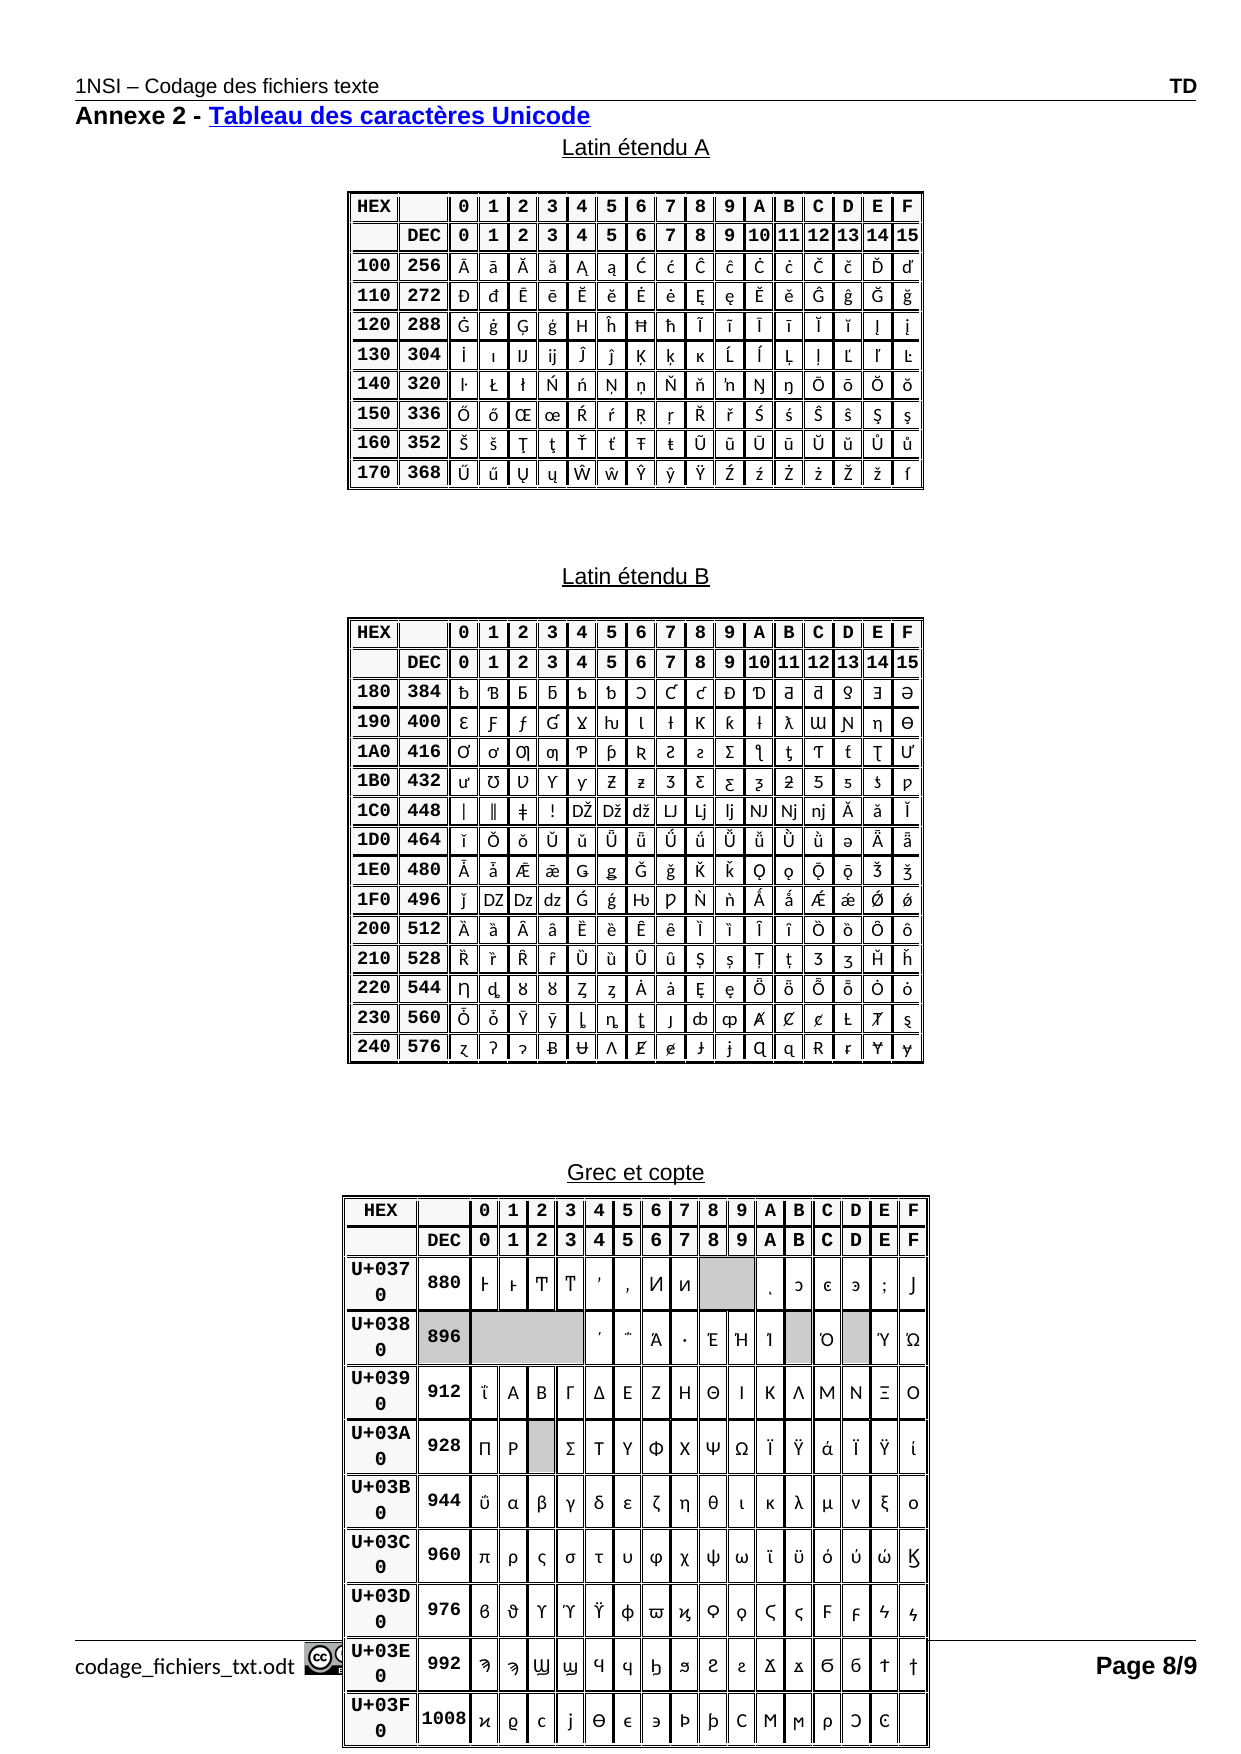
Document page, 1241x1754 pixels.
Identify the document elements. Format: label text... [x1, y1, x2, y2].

table_cell Ő [451, 402, 477, 428]
table_cell Ƣ [510, 739, 536, 765]
table_cell Ϻ [756, 1694, 784, 1745]
table_cell ȅ [598, 917, 625, 943]
table_cell ȭ [835, 976, 861, 1002]
table_cell ɇ [656, 1035, 685, 1061]
table_cell B [786, 1228, 811, 1254]
table_cell ǥ [598, 857, 625, 883]
table_cell 10 [746, 224, 772, 250]
table_cell ϵ [613, 1694, 642, 1745]
table_cell ȟ [892, 943, 922, 972]
table_cell 5 [598, 224, 625, 250]
table_cell τ [586, 1530, 612, 1581]
table_header F [899, 1199, 926, 1225]
table_cell ę [716, 283, 743, 309]
table_cell U+03E0 [343, 1636, 418, 1690]
table_cell Ȣ [510, 976, 536, 1002]
table_cell ϫ [786, 1639, 811, 1690]
table_header [418, 1199, 470, 1225]
table_cell φ [643, 1530, 669, 1581]
table_cell 1008 [418, 1694, 470, 1745]
table_cell 4 [586, 1228, 612, 1254]
table_cell ɀ [449, 1035, 478, 1061]
table_cell 6 [628, 650, 654, 676]
table_cell Ƴ [539, 769, 566, 795]
table_cell Ξ [872, 1367, 897, 1418]
table_cell Ū [746, 431, 772, 457]
table_cell Ώ [900, 1309, 926, 1363]
table_cell Σ [558, 1421, 583, 1472]
table_cell 880 [419, 1258, 469, 1309]
table_cell ǣ [539, 857, 566, 883]
table_cell Ȧ [628, 976, 654, 1002]
table_cell ǅ [598, 798, 625, 824]
table_cell ļ [805, 342, 832, 368]
table_cell Ȼ [776, 1005, 802, 1031]
table_cell Ǌ [746, 798, 772, 824]
text Annexe 2 - Tableau des caractères Unicode [75, 101, 1196, 129]
table_cell 170 [351, 457, 399, 487]
table_header B [784, 1197, 813, 1225]
table_cell ϻ [784, 1690, 813, 1745]
table_cell 3 [558, 1228, 583, 1254]
table_cell ȡ [480, 976, 507, 1002]
table_cell Ż [774, 461, 803, 487]
table_cell Ϊ [757, 1421, 783, 1472]
table_cell Ƨ [657, 739, 684, 765]
table_cell ȩ [716, 976, 743, 1002]
table_cell Ǜ [776, 828, 802, 854]
table_cell ĥ [598, 313, 625, 339]
table_cell Ũ [687, 431, 713, 457]
table_header 7 [656, 194, 685, 221]
table_header 2 [527, 1197, 556, 1225]
table_cell 7 [672, 1228, 697, 1254]
table_header 0 [449, 621, 478, 647]
table_cell ί [900, 1418, 928, 1472]
table_cell ȴ [569, 1005, 595, 1031]
table_cell Ύ [872, 1312, 897, 1363]
table_header 9 [715, 621, 744, 647]
table_cell Ȩ [687, 976, 713, 1002]
table_header 3 [538, 619, 567, 647]
table_cell ħ [657, 313, 684, 339]
table_cell 496 [400, 887, 447, 913]
table_cell ș [716, 946, 743, 972]
table_header HEX [351, 621, 399, 647]
table_cell ƻ [776, 769, 802, 795]
table_cell ǀ [451, 798, 477, 824]
table_cell Ⱦ [864, 1005, 891, 1031]
table_cell Ȑ [451, 946, 477, 972]
table_cell ʹ [586, 1258, 612, 1309]
table_cell ƍ [835, 680, 861, 706]
table_cell ώ [872, 1530, 897, 1581]
table_cell Ŀ [894, 339, 921, 368]
table_cell ƚ [746, 709, 772, 736]
table_cell ϧ [672, 1639, 697, 1690]
table_cell ŕ [598, 402, 625, 428]
table_cell ť [598, 431, 625, 457]
table_cell Ϧ [643, 1639, 669, 1690]
table_cell Ǹ [687, 887, 713, 913]
table_cell Ȏ [864, 917, 891, 943]
table_cell ư [451, 769, 477, 795]
table_cell ş [894, 398, 921, 428]
table_cell Δ [586, 1367, 612, 1418]
table_cell ǵ [598, 887, 625, 913]
table_cell 896 [419, 1312, 469, 1363]
table_cell Τ [586, 1421, 612, 1472]
table_cell ͽ [843, 1258, 869, 1309]
table_cell ă [539, 254, 566, 280]
table_cell ŀ [451, 372, 477, 398]
table_header 4 [585, 1199, 613, 1225]
table_cell Ƀ [538, 1035, 567, 1061]
table_cell ɋ [774, 1035, 803, 1061]
table_cell ǖ [628, 828, 654, 854]
table_cell ů [892, 428, 922, 457]
table_cell ƹ [716, 769, 743, 795]
table_cell κ [757, 1476, 783, 1527]
table_cell 512 [400, 917, 447, 943]
table_cell Γ [558, 1367, 583, 1418]
table_cell ǻ [776, 887, 802, 913]
table_cell Ͱ [472, 1258, 497, 1309]
table_cell ǭ [835, 857, 861, 883]
table_cell Ǫ [746, 857, 772, 883]
table_cell ͳ [558, 1258, 583, 1309]
table_cell đ [480, 283, 507, 309]
table_cell Ŷ [626, 461, 656, 487]
table_cell 7 [657, 224, 684, 250]
table_cell Ϛ [757, 1585, 783, 1636]
table_header 8 [685, 194, 715, 221]
table_cell 944 [419, 1476, 469, 1527]
table_cell 1 [480, 224, 507, 250]
table_cell ϲ [527, 1690, 556, 1745]
table_cell 5 [598, 650, 625, 676]
table_cell Ƽ [805, 769, 832, 795]
table_cell 8 [700, 1228, 726, 1254]
table_cell 4 [569, 224, 595, 250]
table_cell 992 [419, 1639, 469, 1690]
table_cell ű [479, 461, 508, 487]
table_cell Ɋ [744, 1031, 774, 1061]
table_header 0 [470, 1199, 499, 1225]
table_cell [349, 647, 399, 676]
table_cell ͺ [757, 1258, 783, 1309]
table_cell β [529, 1476, 554, 1527]
table_cell ƿ [894, 765, 921, 795]
table_header 1 [479, 193, 508, 221]
table_cell ǆ [628, 798, 654, 824]
table_cell ; [872, 1258, 897, 1309]
table_cell Ǵ [569, 887, 595, 913]
table_cell ά [815, 1421, 840, 1472]
table_cell 10 [746, 650, 772, 676]
table_cell ż [804, 461, 833, 487]
table_header A [744, 193, 774, 221]
table_cell Š [451, 431, 477, 457]
table_cell ȋ [776, 917, 802, 943]
table_cell ě [776, 283, 802, 309]
table_cell Ș [687, 946, 713, 972]
table_cell U+03D0 [345, 1581, 416, 1636]
table_cell ţ [539, 431, 566, 457]
table_cell Ʊ [480, 769, 507, 795]
table_cell U+03A0 [343, 1418, 416, 1472]
table_cell ƀ [451, 680, 477, 706]
table_cell Ơ [451, 739, 477, 765]
table_cell Ǒ [480, 828, 507, 854]
table_cell Ϟ [872, 1585, 897, 1636]
table_cell Ĭ [805, 313, 832, 339]
table_cell Ǐ [892, 795, 922, 824]
table_cell Ŗ [628, 402, 654, 428]
table_cell Ě [746, 283, 772, 309]
table_cell Ľ [835, 342, 861, 368]
table_cell Ȱ [451, 1005, 477, 1031]
table_cell ț [776, 946, 802, 972]
table_cell 130 [351, 339, 397, 368]
table_cell Ǥ [569, 857, 595, 883]
table_cell ĭ [835, 313, 861, 339]
table_header 8 [685, 621, 715, 647]
table_cell ϔ [586, 1585, 612, 1636]
table_cell ā [480, 254, 507, 280]
table_header [399, 193, 449, 221]
table_cell Ɔ [628, 680, 654, 706]
table_cell Ȭ [805, 976, 832, 1002]
table_cell Ϲ [728, 1694, 756, 1745]
table_cell α [500, 1476, 526, 1527]
table_cell 13 [835, 224, 861, 250]
table_cell D [843, 1228, 869, 1254]
table_cell ǲ [510, 887, 536, 913]
table_cell Ȳ [510, 1005, 536, 1031]
table_cell ο [900, 1473, 927, 1527]
table_cell 480 [400, 857, 447, 883]
table_cell Ɨ [657, 709, 684, 736]
table_cell [349, 221, 399, 250]
table_cell ĉ [716, 254, 743, 280]
table_cell ŏ [894, 369, 921, 398]
table_cell č [835, 254, 861, 280]
table_cell 1 [500, 1228, 526, 1254]
table_cell ȝ [835, 946, 861, 972]
table_cell Ο [900, 1364, 927, 1418]
table_cell ŉ [716, 372, 743, 398]
table_cell 15 [892, 647, 922, 676]
table_cell ľ [864, 342, 891, 368]
table_cell ͻ [786, 1258, 811, 1309]
table_cell Ļ [776, 342, 802, 368]
table_cell 8 [687, 650, 713, 676]
table_cell ȣ [539, 976, 566, 1002]
table_cell Č [805, 254, 832, 280]
table_cell 180 [351, 676, 397, 706]
table_header 1 [479, 619, 508, 647]
table_cell Ɏ [863, 1035, 892, 1061]
table_cell [786, 1312, 811, 1363]
table_cell Ϥ [586, 1639, 612, 1690]
table_cell Ν [843, 1367, 869, 1418]
table_cell Ɇ [626, 1035, 656, 1061]
table_cell 230 [349, 1002, 399, 1031]
table_cell ϱ [499, 1694, 527, 1745]
table_cell U+0390 [345, 1364, 416, 1418]
table_cell ϯ [899, 1636, 928, 1690]
table_cell λ [786, 1476, 811, 1527]
table_cell [700, 1258, 754, 1309]
table_cell ƕ [598, 709, 625, 736]
table_cell ǈ [687, 798, 713, 824]
table_cell 9 [716, 224, 743, 250]
table_cell Ĥ [569, 313, 595, 339]
table_cell Ž [833, 461, 863, 487]
table_header 4 [567, 621, 597, 647]
table_cell θ [700, 1476, 726, 1527]
table_cell Ɵ [894, 706, 921, 736]
table_cell μ [815, 1476, 840, 1527]
table_cell ϕ [615, 1585, 640, 1636]
table_cell ƛ [776, 709, 802, 736]
table_cell Ƌ [776, 680, 802, 706]
table_header A [744, 619, 774, 647]
table_cell Ń [539, 372, 566, 398]
table_header 8 [699, 1199, 727, 1225]
table_header 9 [728, 1199, 756, 1225]
table_cell Ψ [700, 1421, 726, 1472]
table_cell 12 [805, 650, 832, 676]
table_header 1 [499, 1199, 527, 1225]
table_cell Ǟ [864, 828, 891, 854]
table_cell Ɣ [569, 709, 595, 736]
table_cell ȶ [628, 1005, 654, 1031]
table_cell Ϋ [786, 1421, 811, 1472]
table_cell 160 [349, 428, 399, 457]
table_cell ǩ [716, 857, 743, 883]
table_cell ρ [500, 1530, 526, 1581]
table_cell ǃ [539, 798, 566, 824]
table_cell Ķ [628, 342, 654, 368]
table_cell U+0370 [345, 1255, 416, 1309]
text Latin étendu B [75, 563, 1196, 589]
table_cell 5 [615, 1228, 640, 1254]
table_cell ȃ [539, 917, 566, 943]
table_cell Ɓ [480, 680, 507, 706]
table_cell ǘ [687, 828, 713, 854]
table_cell ƽ [835, 769, 861, 795]
table_cell Ű [449, 461, 478, 487]
table_cell ǹ [716, 887, 743, 913]
table_cell ė [657, 283, 684, 309]
table_cell Ɯ [805, 709, 832, 736]
table_cell Ĉ [687, 254, 713, 280]
table_cell Ɖ [716, 680, 743, 706]
table_cell Ɲ [835, 709, 861, 736]
table_cell Ų [508, 461, 537, 487]
table_cell 544 [400, 976, 447, 1002]
table_cell Ʈ [864, 739, 891, 765]
table_cell ȉ [716, 917, 743, 943]
table_cell 1F0 [351, 884, 397, 913]
table_cell ĝ [835, 283, 861, 309]
table_cell ƶ [628, 769, 654, 795]
table_cell ϸ [699, 1694, 727, 1745]
table_cell 560 [400, 1005, 447, 1031]
table_cell ƺ [746, 769, 772, 795]
table_cell ȱ [480, 1005, 507, 1031]
text Latin étendu A [75, 134, 1196, 160]
table_cell ŋ [776, 372, 802, 398]
table_cell Ġ [451, 313, 477, 339]
table_cell ɂ [508, 1035, 537, 1061]
table_cell ƈ [687, 680, 713, 706]
table_cell Ϯ [872, 1639, 897, 1690]
table_cell χ [672, 1530, 697, 1581]
table_cell ī [776, 313, 802, 339]
table_cell ǔ [569, 828, 595, 854]
table_cell ǰ [451, 887, 477, 913]
table_cell 8 [687, 224, 713, 250]
table_cell Χ [672, 1421, 697, 1472]
table_cell Đ [451, 283, 477, 309]
table_cell ό [815, 1530, 840, 1581]
table_cell Ȥ [569, 976, 595, 1002]
table_cell ȸ [687, 1005, 713, 1031]
table_cell ő [480, 402, 507, 428]
table_cell 464 [400, 828, 447, 854]
table_cell 12 [805, 224, 832, 250]
table_cell ϼ [813, 1694, 842, 1745]
table_cell Ͼ [870, 1694, 898, 1745]
table_cell ϡ [500, 1639, 526, 1690]
table_cell ǯ [894, 854, 921, 883]
table_cell Ͷ [643, 1258, 669, 1309]
table_cell Ǎ [835, 798, 861, 824]
table_cell Ϊ [843, 1421, 869, 1472]
table_header 7 [656, 621, 685, 647]
table_cell ȏ [894, 913, 921, 943]
table_header D [842, 1197, 870, 1225]
table_cell Ǘ [657, 828, 684, 854]
table_cell Ʌ [597, 1035, 626, 1061]
table_cell Ή [729, 1312, 754, 1363]
table_cell ō [835, 372, 861, 398]
table_cell Ŵ [567, 461, 597, 487]
table_cell Ʋ [510, 769, 536, 795]
table_cell ŗ [657, 402, 684, 428]
table_header 6 [626, 194, 656, 221]
table_cell Ǣ [510, 857, 536, 883]
table_cell U+03C0 [343, 1527, 418, 1581]
table_cell ǫ [776, 857, 802, 883]
table_cell Ϗ [899, 1527, 928, 1581]
table_header E [863, 619, 892, 647]
table_cell Ƃ [510, 680, 536, 706]
table_cell 2 [510, 650, 536, 676]
table_cell 110 [349, 280, 399, 309]
table_cell 384 [400, 680, 447, 706]
table_cell 1C0 [349, 795, 399, 824]
table_cell ω [729, 1530, 754, 1581]
table_cell ć [657, 254, 684, 280]
table_cell Ǚ [716, 828, 743, 854]
table_cell ȫ [776, 976, 802, 1002]
table_header 6 [642, 1199, 670, 1225]
table_cell U+03B0 [345, 1473, 416, 1527]
table_cell ƙ [716, 709, 743, 736]
table_cell ƾ [864, 769, 891, 795]
table_cell Ĺ [716, 342, 743, 368]
table_cell ϭ [843, 1639, 869, 1690]
table_cell Ǯ [864, 857, 891, 883]
table_cell Ʀ [628, 739, 654, 765]
table_cell ƃ [539, 680, 566, 706]
table_cell [529, 1421, 554, 1472]
table_cell F [900, 1225, 926, 1254]
table_header B [774, 621, 803, 647]
table_cell [843, 1312, 869, 1363]
table_cell ğ [892, 280, 922, 309]
table_header HEX [345, 1199, 418, 1225]
table_cell Ź [715, 461, 744, 487]
table_cell Ƭ [805, 739, 832, 765]
table_cell 190 [351, 706, 397, 736]
table_header B [774, 194, 803, 221]
table_cell ȹ [716, 1005, 743, 1031]
table_cell 6 [628, 224, 654, 250]
table_cell η [672, 1476, 697, 1527]
table_cell Ǝ [864, 680, 891, 706]
table_cell E [872, 1228, 897, 1254]
table_cell ȍ [835, 917, 861, 943]
table_cell ȯ [894, 972, 921, 1002]
table_cell ϑ [500, 1585, 526, 1636]
table_cell ƅ [598, 680, 625, 706]
table_cell ũ [716, 431, 743, 457]
table_cell DEC [400, 650, 447, 676]
table_cell Ʉ [567, 1035, 597, 1061]
table_cell 336 [400, 402, 447, 428]
table_cell š [480, 431, 507, 457]
table_header [399, 619, 449, 647]
table_cell ź [744, 457, 774, 487]
table_cell 120 [351, 309, 397, 339]
table_cell ŵ [597, 461, 626, 487]
table_cell Ī [746, 313, 772, 339]
table_cell Ȯ [864, 976, 891, 1002]
table_cell Ǧ [628, 857, 654, 883]
table_cell 400 [400, 709, 447, 736]
table_cell 432 [400, 769, 447, 795]
table_cell ͼ [815, 1258, 840, 1309]
table_cell 150 [351, 398, 397, 428]
table_cell Ƅ [569, 680, 595, 706]
table_cell ƨ [687, 739, 713, 765]
table_cell [472, 1312, 583, 1363]
table_cell ł [510, 372, 536, 398]
table_cell ͷ [672, 1258, 697, 1309]
table_cell Ǳ [480, 887, 507, 913]
table_cell υ [615, 1530, 640, 1581]
table_cell Ņ [598, 372, 625, 398]
table_cell Η [672, 1367, 697, 1418]
table_cell Ċ [746, 254, 772, 280]
table_cell ϰ [470, 1694, 499, 1745]
table_header 2 [508, 621, 537, 647]
table_cell Ȅ [569, 917, 595, 943]
table_cell ǁ [480, 798, 507, 824]
table_header 7 [670, 1199, 699, 1225]
table_cell Œ [510, 402, 536, 428]
table_cell Ϙ [700, 1585, 726, 1636]
table_cell Ǆ [569, 798, 595, 824]
table_cell Ů [864, 431, 891, 457]
table_cell Μ [815, 1367, 840, 1418]
table_cell Ȗ [628, 946, 654, 972]
table_cell Ň [657, 372, 684, 398]
table_cell 6 [643, 1228, 669, 1254]
table_cell ķ [657, 342, 684, 368]
table_cell 368 [399, 457, 449, 487]
table_cell Ƞ [451, 976, 477, 1002]
table_cell π [472, 1530, 497, 1581]
table_cell Ȓ [510, 946, 536, 972]
table_cell ĕ [598, 283, 625, 309]
table_cell Ė [628, 283, 654, 309]
table_header 6 [626, 621, 656, 647]
table_cell Ȋ [746, 917, 772, 943]
table_cell 304 [400, 342, 447, 368]
table_header 5 [613, 1199, 642, 1225]
table_header C [804, 193, 833, 221]
table_cell DEC [419, 1228, 469, 1254]
table_cell U+03F0 [345, 1690, 418, 1745]
table_cell Ǿ [864, 887, 891, 913]
table_cell Θ [700, 1367, 726, 1418]
table_header E [870, 1199, 898, 1225]
table_cell 1B0 [351, 765, 397, 795]
table_cell 210 [349, 943, 399, 972]
table_cell į [894, 309, 921, 339]
table_cell 4 [569, 650, 595, 676]
table_cell [345, 1225, 416, 1254]
table_cell ȵ [598, 1005, 625, 1031]
table_cell 11 [776, 224, 802, 250]
table_cell 576 [399, 1031, 449, 1061]
table_cell Ă [510, 254, 536, 280]
table_cell Ͳ [529, 1258, 554, 1309]
table_cell ƴ [569, 769, 595, 795]
table_header F [892, 194, 921, 221]
table_cell ϝ [843, 1585, 869, 1636]
table_cell Ϝ [815, 1585, 840, 1636]
table_cell Β [529, 1367, 554, 1418]
table_cell Ʒ [657, 769, 684, 795]
table_cell ϛ [786, 1585, 811, 1636]
table_cell Ϫ [757, 1639, 783, 1690]
table_cell Ƙ [687, 709, 713, 736]
table_cell Ɂ [479, 1035, 508, 1061]
table_cell ψ [700, 1530, 726, 1581]
table_cell ŭ [835, 431, 861, 457]
table_cell Ư [892, 736, 922, 765]
table_cell Ē [510, 283, 536, 309]
table_header C [813, 1199, 842, 1225]
table_cell Ƒ [480, 709, 507, 736]
table_cell ȗ [657, 946, 684, 972]
table_cell 928 [419, 1421, 469, 1472]
table_cell ĩ [716, 313, 743, 339]
table_cell 912 [419, 1367, 469, 1418]
table_cell Ř [687, 402, 713, 428]
table_cell ƭ [835, 739, 861, 765]
table_cell 140 [351, 369, 397, 398]
table_cell Ȃ [510, 917, 536, 943]
table_cell ň [687, 372, 713, 398]
table_cell 3 [539, 650, 566, 676]
table_cell ś [776, 402, 802, 428]
table_cell ɉ [715, 1035, 744, 1061]
table_header E [863, 193, 892, 221]
table_cell ď [894, 250, 921, 280]
table_cell ύ [843, 1530, 869, 1581]
table_cell Ɠ [539, 709, 566, 736]
table_cell ƒ [510, 709, 536, 736]
table_cell ȼ [805, 1005, 832, 1031]
table_header 0 [449, 194, 478, 221]
table_cell Ɗ [746, 680, 772, 706]
table_cell 288 [400, 313, 447, 339]
table_cell 1 [480, 650, 507, 676]
table_cell 2 [510, 224, 536, 250]
table_cell ϒ [529, 1585, 554, 1636]
table_cell Ʃ [716, 739, 743, 765]
table_cell ƞ [864, 709, 891, 736]
table_cell ȷ [657, 1005, 684, 1031]
table_cell ɏ [892, 1031, 921, 1061]
table_cell Ÿ [685, 461, 715, 487]
table_cell ƫ [776, 739, 802, 765]
table_cell Ȟ [864, 946, 891, 972]
table_cell Ɩ [628, 709, 654, 736]
table_cell ΰ [472, 1476, 497, 1527]
table_cell Ȕ [569, 946, 595, 972]
picture [304, 1642, 342, 1675]
table_cell ǌ [805, 798, 832, 824]
table_cell ǽ [835, 887, 861, 913]
table_cell Ϣ [529, 1639, 554, 1690]
table_cell Ȫ [746, 976, 772, 1002]
table_cell Ϩ [700, 1639, 726, 1690]
table_cell 320 [400, 372, 447, 398]
table_cell ơ [480, 739, 507, 765]
table_cell DEC [400, 224, 447, 250]
table_cell ͱ [500, 1258, 526, 1309]
table_cell 976 [419, 1585, 469, 1636]
table_cell Ȁ [451, 917, 477, 943]
table_cell Ģ [510, 313, 536, 339]
table_cell ų [538, 461, 567, 487]
table_cell Ά [643, 1312, 669, 1363]
table_cell Ρ [500, 1421, 526, 1472]
table_cell Ĵ [569, 342, 595, 368]
table_cell ǎ [864, 798, 891, 824]
table_cell ȧ [657, 976, 684, 1002]
table_header D [833, 621, 863, 647]
table_cell 352 [400, 431, 447, 457]
table_cell Ş [864, 402, 891, 428]
table_cell ς [529, 1530, 554, 1581]
table_cell Ε [615, 1367, 640, 1418]
table_cell ε [615, 1476, 640, 1527]
table_cell Ț [746, 946, 772, 972]
table_cell ǒ [510, 828, 536, 854]
table_cell Ť [569, 431, 595, 457]
table_cell Ί [757, 1312, 783, 1363]
table_cell 14 [864, 650, 891, 676]
table_header C [804, 619, 833, 647]
table_header 3 [556, 1199, 585, 1225]
table_cell ȥ [598, 976, 625, 1002]
table_cell 7 [657, 650, 684, 676]
table_cell 15 [892, 221, 922, 250]
table_cell ž [863, 461, 892, 487]
table_cell Ə [894, 676, 921, 706]
table_cell 528 [400, 946, 447, 972]
table_cell ǟ [894, 824, 921, 854]
table_cell ı [480, 342, 507, 368]
table_cell Ͻ [842, 1694, 870, 1745]
table_cell ΄ [586, 1312, 612, 1363]
table_cell ϊ [757, 1530, 783, 1581]
table_cell 9 [716, 650, 743, 676]
table_cell Ą [569, 254, 595, 280]
table_header 5 [597, 621, 626, 647]
table_cell ƪ [746, 739, 772, 765]
table_cell 2 [529, 1228, 554, 1254]
table_cell Ō [805, 372, 832, 398]
table_cell ř [716, 402, 743, 428]
table_cell U+0380 [345, 1309, 416, 1363]
table_cell Έ [700, 1312, 726, 1363]
table_cell Ĕ [569, 283, 595, 309]
table_cell Ǉ [657, 798, 684, 824]
table_cell Ƿ [657, 887, 684, 913]
table_cell γ [558, 1476, 583, 1527]
table_cell Ǔ [539, 828, 566, 854]
table_cell 3 [539, 224, 566, 250]
table_cell ņ [628, 372, 654, 398]
table_cell ȇ [657, 917, 684, 943]
table_cell Ś [746, 402, 772, 428]
table_cell 0 [451, 650, 477, 676]
table_cell 272 [400, 283, 447, 309]
table_cell 220 [351, 972, 397, 1002]
table_cell ŧ [657, 431, 684, 457]
table_cell Ɛ [451, 709, 477, 736]
table_cell Ĝ [805, 283, 832, 309]
table_cell δ [586, 1476, 612, 1527]
table_cell ǋ [776, 798, 802, 824]
table_cell ģ [539, 313, 566, 339]
table_cell Ⱥ [746, 1005, 772, 1031]
table_cell Ǽ [805, 887, 832, 913]
table_cell ͵ [615, 1258, 640, 1309]
table_cell ι [729, 1476, 754, 1527]
table_cell Ŧ [628, 431, 654, 457]
table_cell Λ [786, 1367, 811, 1418]
table_cell Ƶ [598, 769, 625, 795]
table_header A [756, 1199, 784, 1225]
table_cell ϖ [643, 1585, 669, 1636]
table_cell ǐ [451, 828, 477, 854]
table_cell ĺ [746, 342, 772, 368]
table_cell ƌ [805, 680, 832, 706]
table_cell Ɉ [685, 1035, 715, 1061]
table_cell ƣ [539, 739, 566, 765]
table_cell Ŏ [864, 372, 891, 398]
table_cell Ŝ [805, 402, 832, 428]
table_cell C [815, 1228, 840, 1254]
table_cell Ϳ [900, 1255, 927, 1309]
table_cell ϗ [672, 1585, 697, 1636]
table_cell ū [776, 431, 802, 457]
table_cell Ę [687, 283, 713, 309]
table_cell 1D0 [351, 824, 397, 854]
table_cell Υ [615, 1421, 640, 1472]
table_cell Ţ [510, 431, 536, 457]
table_cell Κ [757, 1367, 783, 1418]
table_cell 0 [472, 1228, 497, 1254]
table_cell Α [500, 1367, 526, 1418]
table_cell ϟ [900, 1581, 927, 1636]
table_cell Ȍ [805, 917, 832, 943]
table_cell ΅ [615, 1312, 640, 1363]
table_cell 11 [776, 650, 802, 676]
table_cell ν [843, 1476, 869, 1527]
table_cell Ϸ [670, 1694, 699, 1745]
table_cell 100 [351, 250, 397, 280]
table_cell ϐ [472, 1585, 497, 1636]
table_cell Ζ [643, 1367, 669, 1418]
table_cell Ā [451, 254, 477, 280]
table_cell ΐ [472, 1367, 497, 1418]
table_cell ĸ [687, 342, 713, 368]
table_cell Ł [480, 372, 507, 398]
table_cell İ [451, 342, 477, 368]
table_header 9 [715, 194, 744, 221]
table_cell Ŭ [805, 431, 832, 457]
table_cell ŝ [835, 402, 861, 428]
table_cell ɍ [833, 1035, 863, 1061]
table_cell Į [864, 313, 891, 339]
table_cell 448 [400, 798, 447, 824]
table_cell Ŕ [569, 402, 595, 428]
table_cell Ǩ [687, 857, 713, 883]
table_cell Ϋ [872, 1421, 897, 1472]
table_cell ŷ [656, 461, 685, 487]
table_cell ġ [480, 313, 507, 339]
table_cell ǝ [835, 828, 861, 854]
table_cell ċ [776, 254, 802, 280]
table_cell Ι [729, 1367, 754, 1418]
table_cell Ɍ [804, 1035, 833, 1061]
table_header F [892, 621, 921, 647]
table_cell ȿ [892, 1002, 922, 1031]
table_cell ϩ [729, 1639, 754, 1690]
table_cell ϥ [615, 1639, 640, 1690]
table_cell ϓ [558, 1585, 583, 1636]
table_header 3 [538, 193, 567, 221]
table_cell Ǡ [451, 857, 477, 883]
table_cell Ǭ [805, 857, 832, 883]
table_cell 240 [351, 1031, 399, 1061]
table_cell ȓ [539, 946, 566, 972]
table_cell A [757, 1228, 783, 1254]
table_cell [899, 1690, 927, 1745]
table_cell 1E0 [351, 854, 397, 883]
table_cell ē [539, 283, 566, 309]
table_cell ȳ [539, 1005, 566, 1031]
table_cell Ȝ [805, 946, 832, 972]
table_cell ǡ [480, 857, 507, 883]
table_cell ξ [872, 1476, 897, 1527]
table_cell ǧ [657, 857, 684, 883]
table_cell ȕ [598, 946, 625, 972]
table_cell · [672, 1312, 697, 1363]
table_cell ǚ [746, 828, 772, 854]
table_cell ǿ [894, 884, 921, 913]
table_cell 960 [419, 1530, 469, 1581]
table_cell Ǖ [598, 828, 625, 854]
table_cell σ [558, 1530, 583, 1581]
table_cell 256 [400, 254, 447, 280]
table_cell Ď [864, 254, 891, 280]
table_cell Ƕ [628, 887, 654, 913]
table_header 4 [567, 194, 597, 221]
table_cell Ğ [864, 283, 891, 309]
table_cell ą [598, 254, 625, 280]
table_cell Ϡ [472, 1639, 497, 1690]
table_cell Φ [643, 1421, 669, 1472]
table_cell ǳ [539, 887, 566, 913]
table_cell Ħ [628, 313, 654, 339]
table_cell ϙ [729, 1585, 754, 1636]
table_cell ϋ [786, 1530, 811, 1581]
table_cell 416 [400, 739, 447, 765]
table_cell Ƚ [835, 1005, 861, 1031]
table_cell ϳ [556, 1694, 585, 1745]
table_header 5 [597, 194, 626, 221]
table_cell ǂ [510, 798, 536, 824]
table_cell ſ [892, 457, 921, 487]
table_cell ȁ [480, 917, 507, 943]
table_cell Ǻ [746, 887, 772, 913]
table_cell Ƹ [687, 769, 713, 795]
table_cell Ĳ [510, 342, 536, 368]
table_cell ĵ [598, 342, 625, 368]
table_cell ϣ [558, 1639, 583, 1690]
table_header 2 [508, 194, 537, 221]
table_cell Π [472, 1421, 497, 1472]
table_cell Ȉ [687, 917, 713, 943]
table_cell Ω [729, 1421, 754, 1472]
table_header HEX [351, 194, 399, 221]
text Grec et copte [75, 1159, 1196, 1186]
table_cell ƥ [598, 739, 625, 765]
table_header D [833, 194, 863, 221]
table_cell Ĩ [687, 313, 713, 339]
table_cell 13 [835, 650, 861, 676]
table_cell ζ [643, 1476, 669, 1527]
table_cell Ƥ [569, 739, 595, 765]
table_cell ǉ [716, 798, 743, 824]
table_cell Ϭ [815, 1639, 840, 1690]
table_cell ĳ [539, 342, 566, 368]
table_cell 0 [451, 224, 477, 250]
table_cell Ό [815, 1312, 840, 1363]
table_cell 14 [864, 224, 891, 250]
table_cell ϴ [585, 1694, 613, 1745]
table_cell ǜ [805, 828, 832, 854]
table_cell 1A0 [349, 736, 399, 765]
table_cell Ƈ [657, 680, 684, 706]
table_cell ń [569, 372, 595, 398]
table_cell œ [539, 402, 566, 428]
table_cell Ŋ [746, 372, 772, 398]
table_cell Ȇ [628, 917, 654, 943]
table_cell 9 [729, 1228, 754, 1254]
table_cell Ć [628, 254, 654, 280]
table_cell 200 [351, 913, 397, 943]
table_cell ϶ [642, 1694, 670, 1745]
table_cell ȑ [480, 946, 507, 972]
